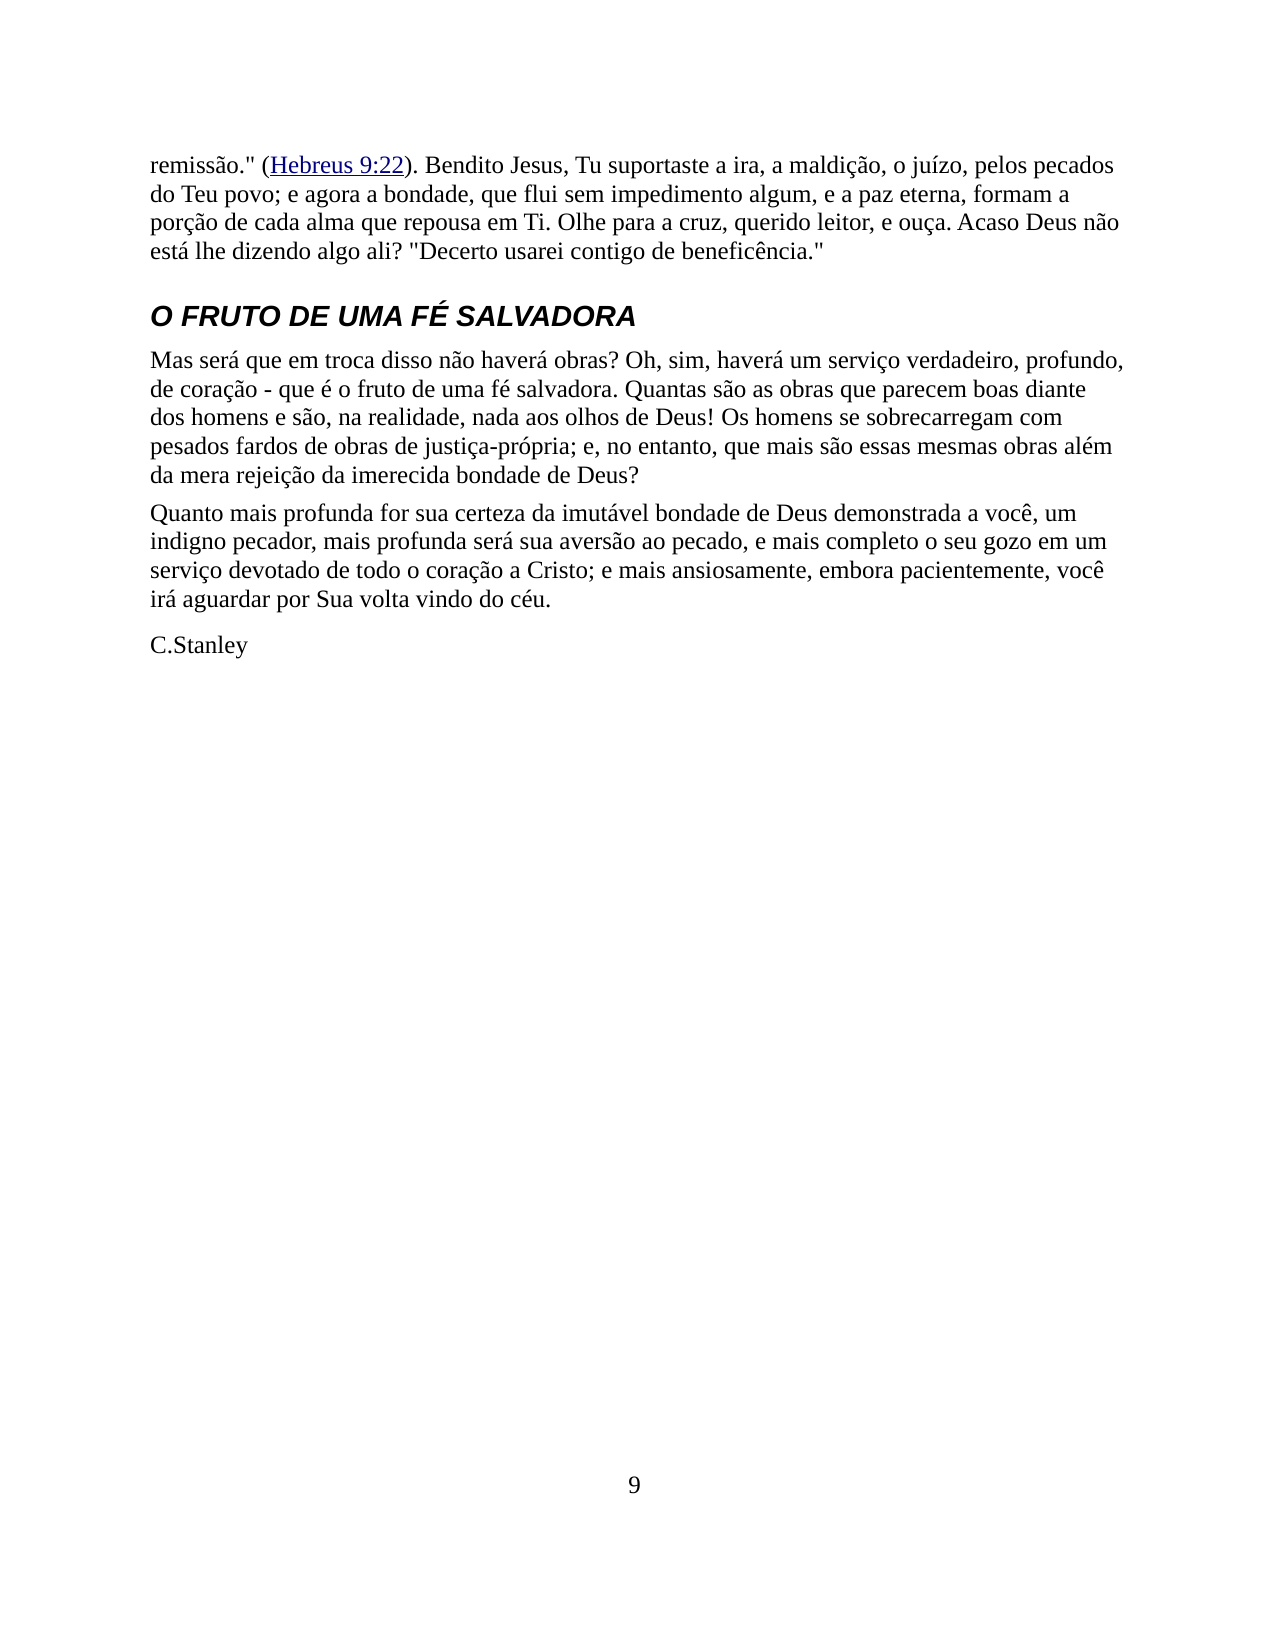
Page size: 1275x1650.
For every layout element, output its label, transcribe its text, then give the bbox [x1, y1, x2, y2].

text C.Stanley [150, 631, 1125, 659]
text remissão." (Hebreus 9:22). Bendito Jesus, Tu suportaste a ira, a maldição, o juízo, pelos pecados do Teu povo; e agora a bondade, que flui sem impedimento algum, e a paz eterna, formam a porção de cada alma que repousa em Ti. Olhe para a cruz, querido leitor, e ouça. Acaso Deus não está lhe dizendo algo ali? "Decerto usarei contigo de beneficência." [150, 150, 1125, 265]
subtitle O FRUTO DE UMA FÉ SALVADORA [150, 299, 1125, 332]
text Mas será que em troca disso não haverá obras? Oh, sim, haverá um serviço verdadeiro, profundo, de coração - que é o fruto de uma fé salvadora. Quantas são as obras que parecem boas diante dos homens e são, na realidade, nada aos olhos de Deus! Os homens se sobrecarregam com pesados fardos de obras de justiça-própria; e, no entanto, que mais são essas mesmas obras além da mera rejeição da imerecida bondade de Deus? [150, 345, 1125, 489]
text Quanto mais profunda for sua certeza da imutável bondade de Deus demonstrada a você, um indigno pecador, mais profunda será sua aversão ao pecado, e mais completo o seu gozo em um serviço devotado de todo o coração a Cristo; e mais ansiosamente, embora pacientemente, você irá aguardar por Sua volta vindo do céu. [150, 498, 1125, 613]
